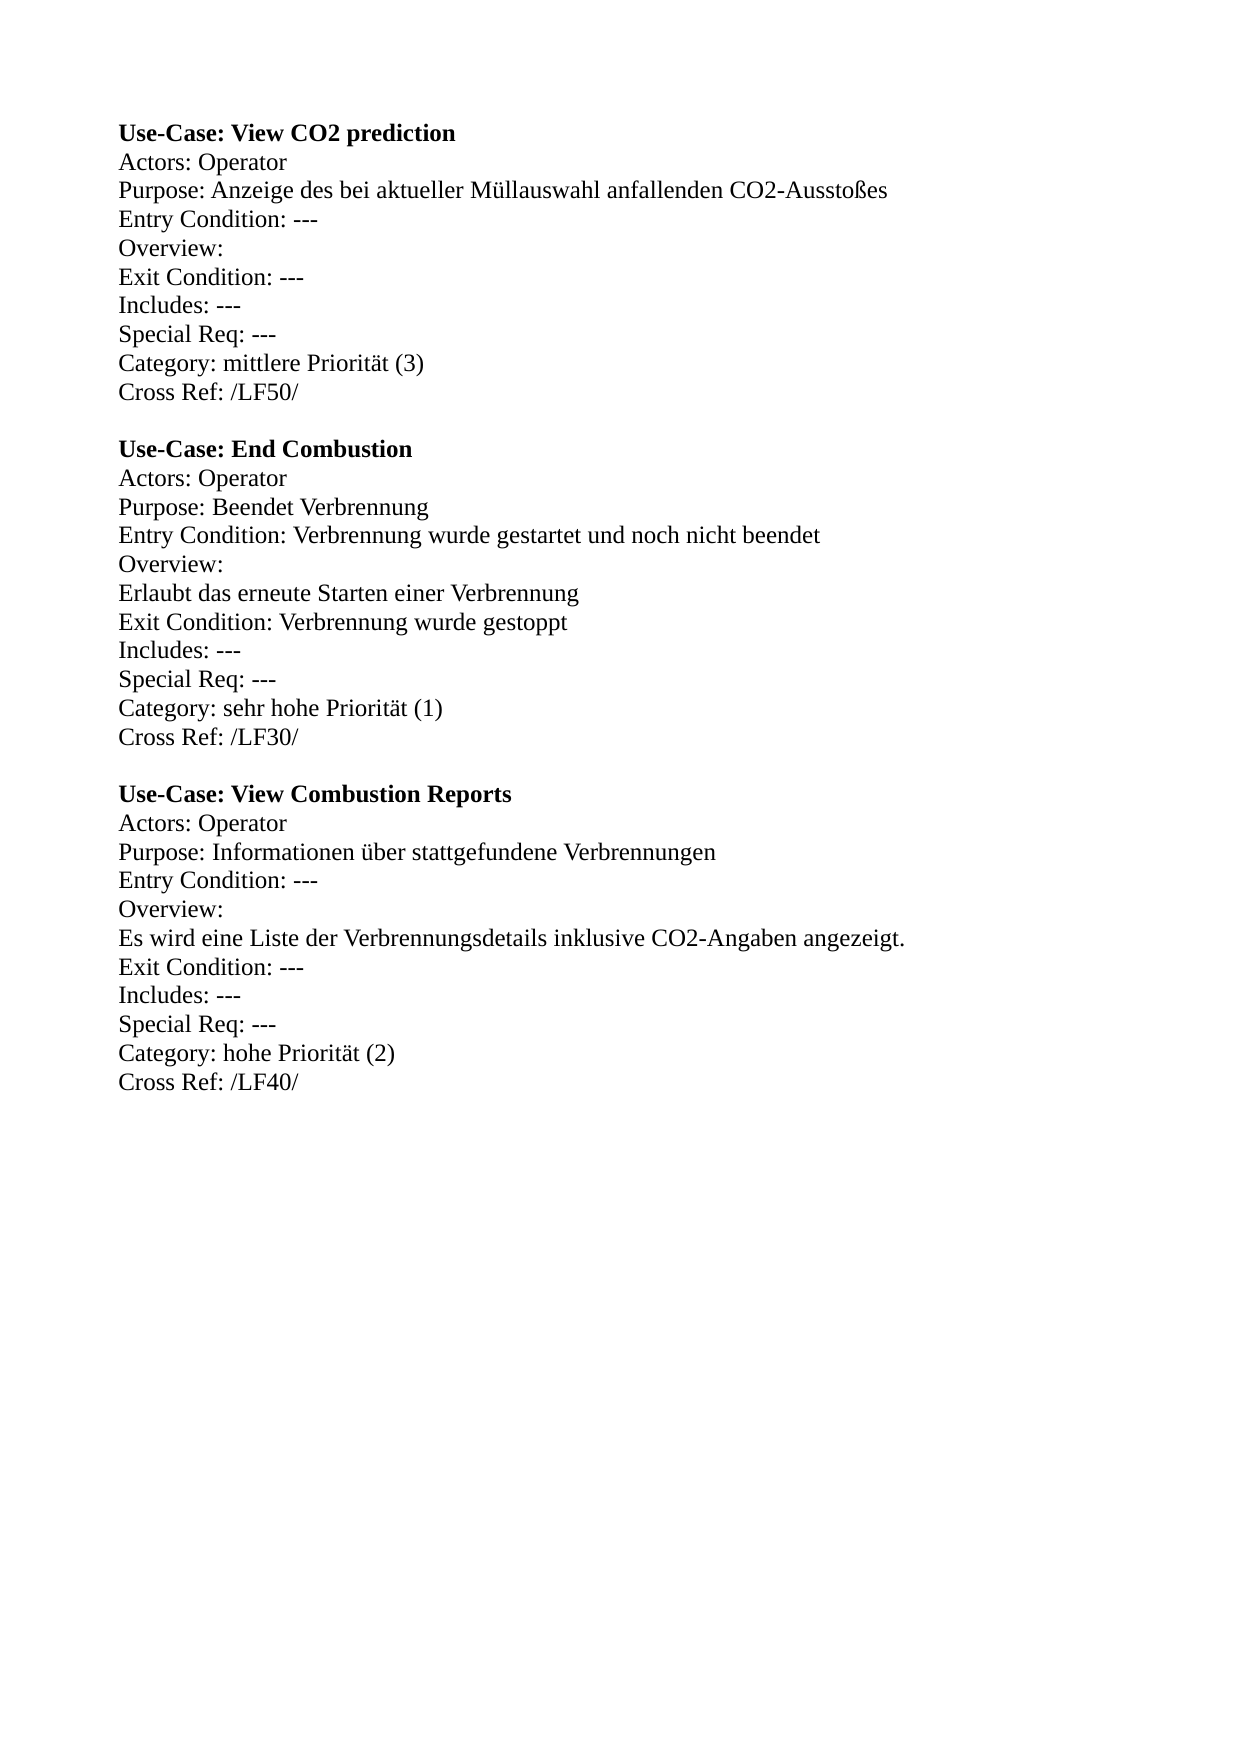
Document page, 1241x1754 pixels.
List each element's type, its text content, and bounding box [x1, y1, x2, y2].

text Entry Condition: --- [118, 866, 1122, 894]
text Category: hohe Priorität (2) [118, 1038, 1122, 1067]
text Use-Case: End Combustion [118, 434, 1122, 463]
text Special Req: --- [118, 1009, 1122, 1038]
text Exit Condition: --- [118, 952, 1122, 981]
text Category: sehr hohe Priorität (1) [118, 693, 1122, 722]
text Exit Condition: Verbrennung wurde gestoppt [118, 607, 1122, 636]
text Overview: [118, 894, 1122, 923]
text Use-Case: View Combustion Reports [118, 779, 1122, 808]
text Entry Condition: Verbrennung wurde gestartet und noch nicht beendet [118, 521, 1122, 549]
text Includes: --- [118, 981, 1122, 1009]
text Es wird eine Liste der Verbrennungsdetails inklusive CO2-Angaben angezeigt. [118, 923, 1122, 952]
text Cross Ref: /LF50/ [118, 377, 1122, 406]
text Purpose: Anzeige des bei aktueller Müllauswahl anfallenden CO2-Ausstoßes [118, 176, 1122, 204]
text Entry Condition: --- [118, 204, 1122, 233]
text Includes: --- [118, 636, 1122, 664]
text Overview: [118, 549, 1122, 578]
text Actors: Operator [118, 463, 1122, 492]
text Exit Condition: --- [118, 262, 1122, 291]
text Purpose: Beendet Verbrennung [118, 492, 1122, 521]
text Use-Case: View CO2 prediction [118, 118, 1122, 147]
text Special Req: --- [118, 664, 1122, 693]
text Cross Ref: /LF30/ [118, 722, 1122, 751]
text Category: mittlere Priorität (3) [118, 348, 1122, 377]
text Overview: [118, 233, 1122, 262]
text Cross Ref: /LF40/ [118, 1067, 1122, 1096]
text Special Req: --- [118, 319, 1122, 348]
text Erlaubt das erneute Starten einer Verbrennung [118, 578, 1122, 607]
text Actors: Operator [118, 147, 1122, 176]
text Includes: --- [118, 291, 1122, 319]
text Purpose: Informationen über stattgefundene Verbrennungen [118, 837, 1122, 866]
text Actors: Operator [118, 808, 1122, 837]
